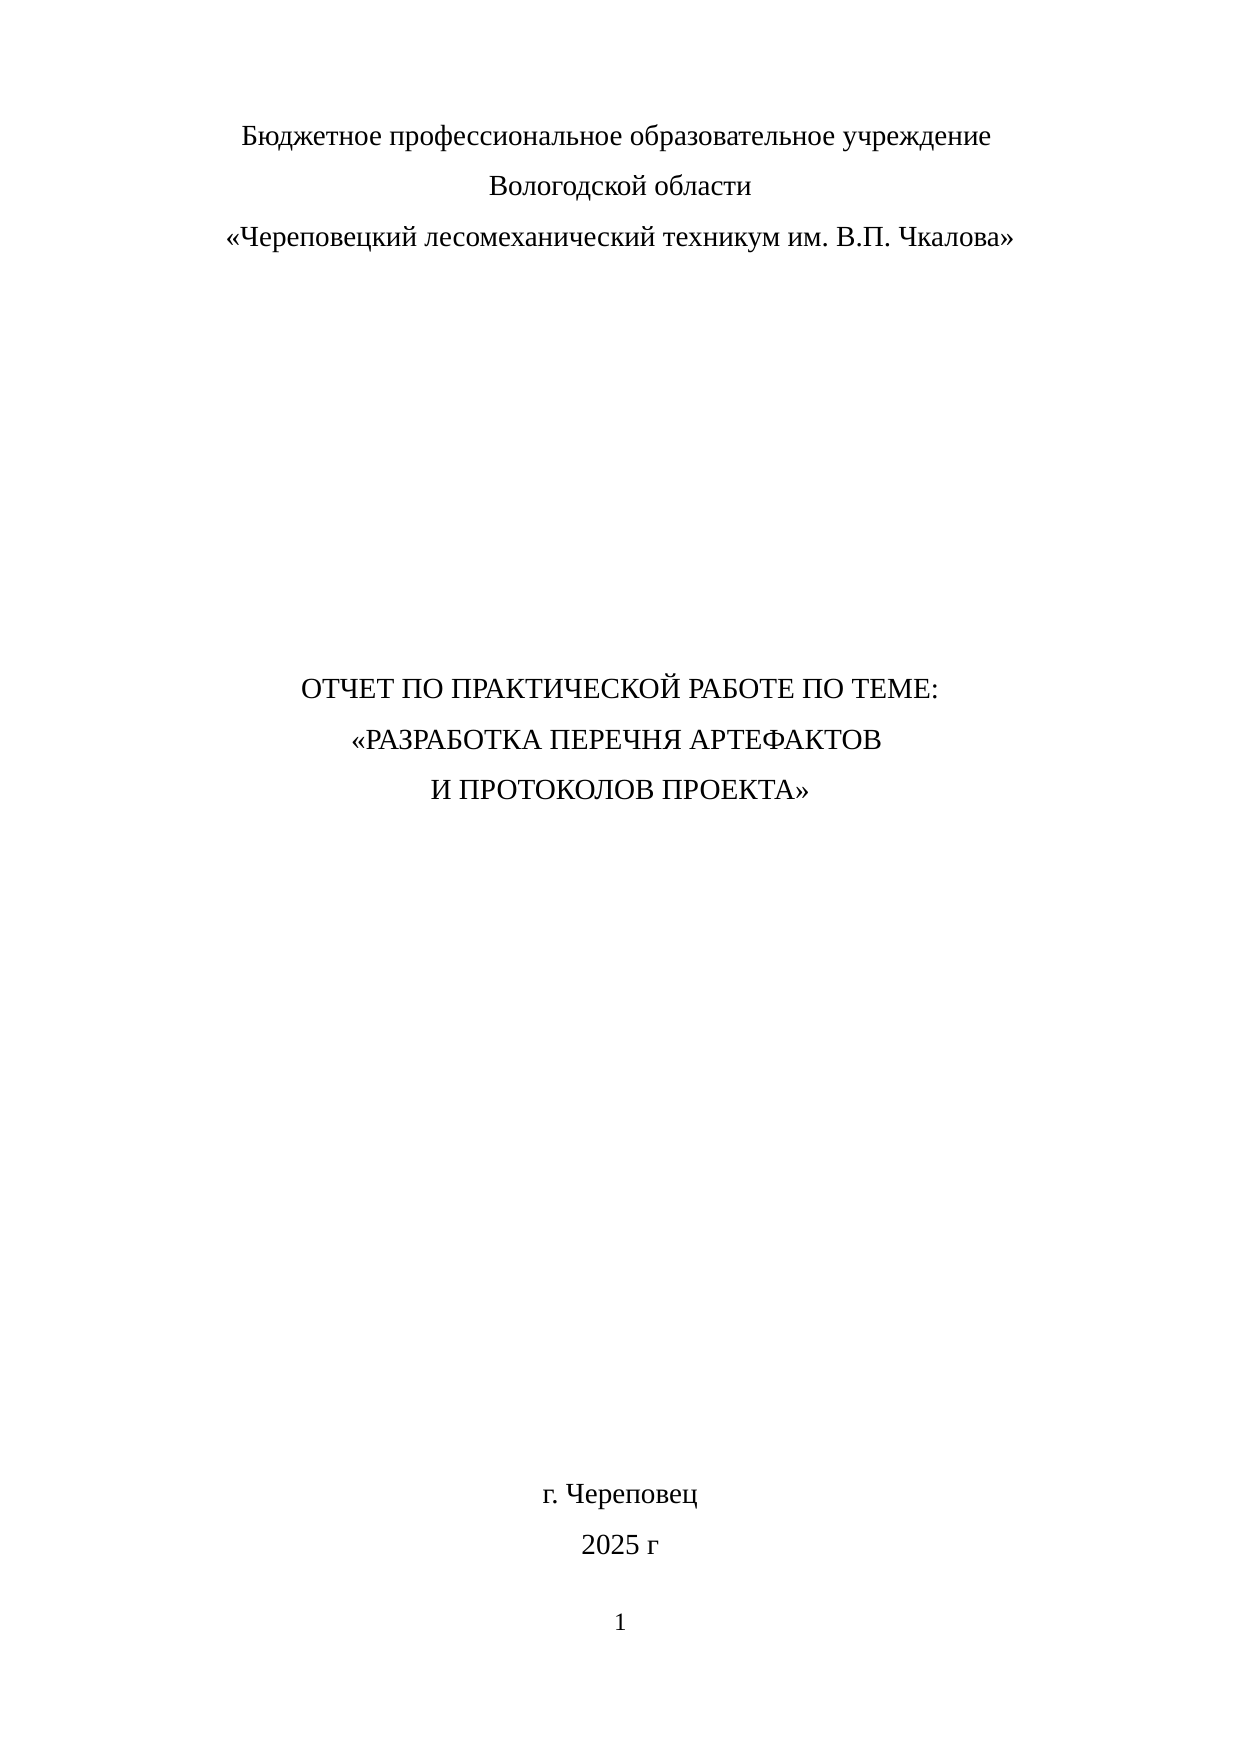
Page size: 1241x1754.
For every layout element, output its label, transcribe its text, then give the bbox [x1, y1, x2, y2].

text «Череповецкий лесомеханический техникум им. В.П. Чкалова» [118, 219, 1122, 252]
text Вологодской области [118, 168, 1122, 202]
text И ПРОТОКОЛОВ ПРОЕКТА» [118, 772, 1122, 806]
text ОТЧЕТ ПО ПРАКТИЧЕСКОЙ РАБОТЕ ПО ТЕМЕ: [118, 672, 1122, 705]
text г. Череповец [118, 1477, 1122, 1510]
text «РАЗРАБОТКА ПЕРЕЧНЯ АРТЕФАКТОВ [118, 722, 1122, 755]
text Бюджетное профессиональное образовательное учреждение [118, 118, 1122, 152]
text 2025 г [118, 1527, 1122, 1560]
